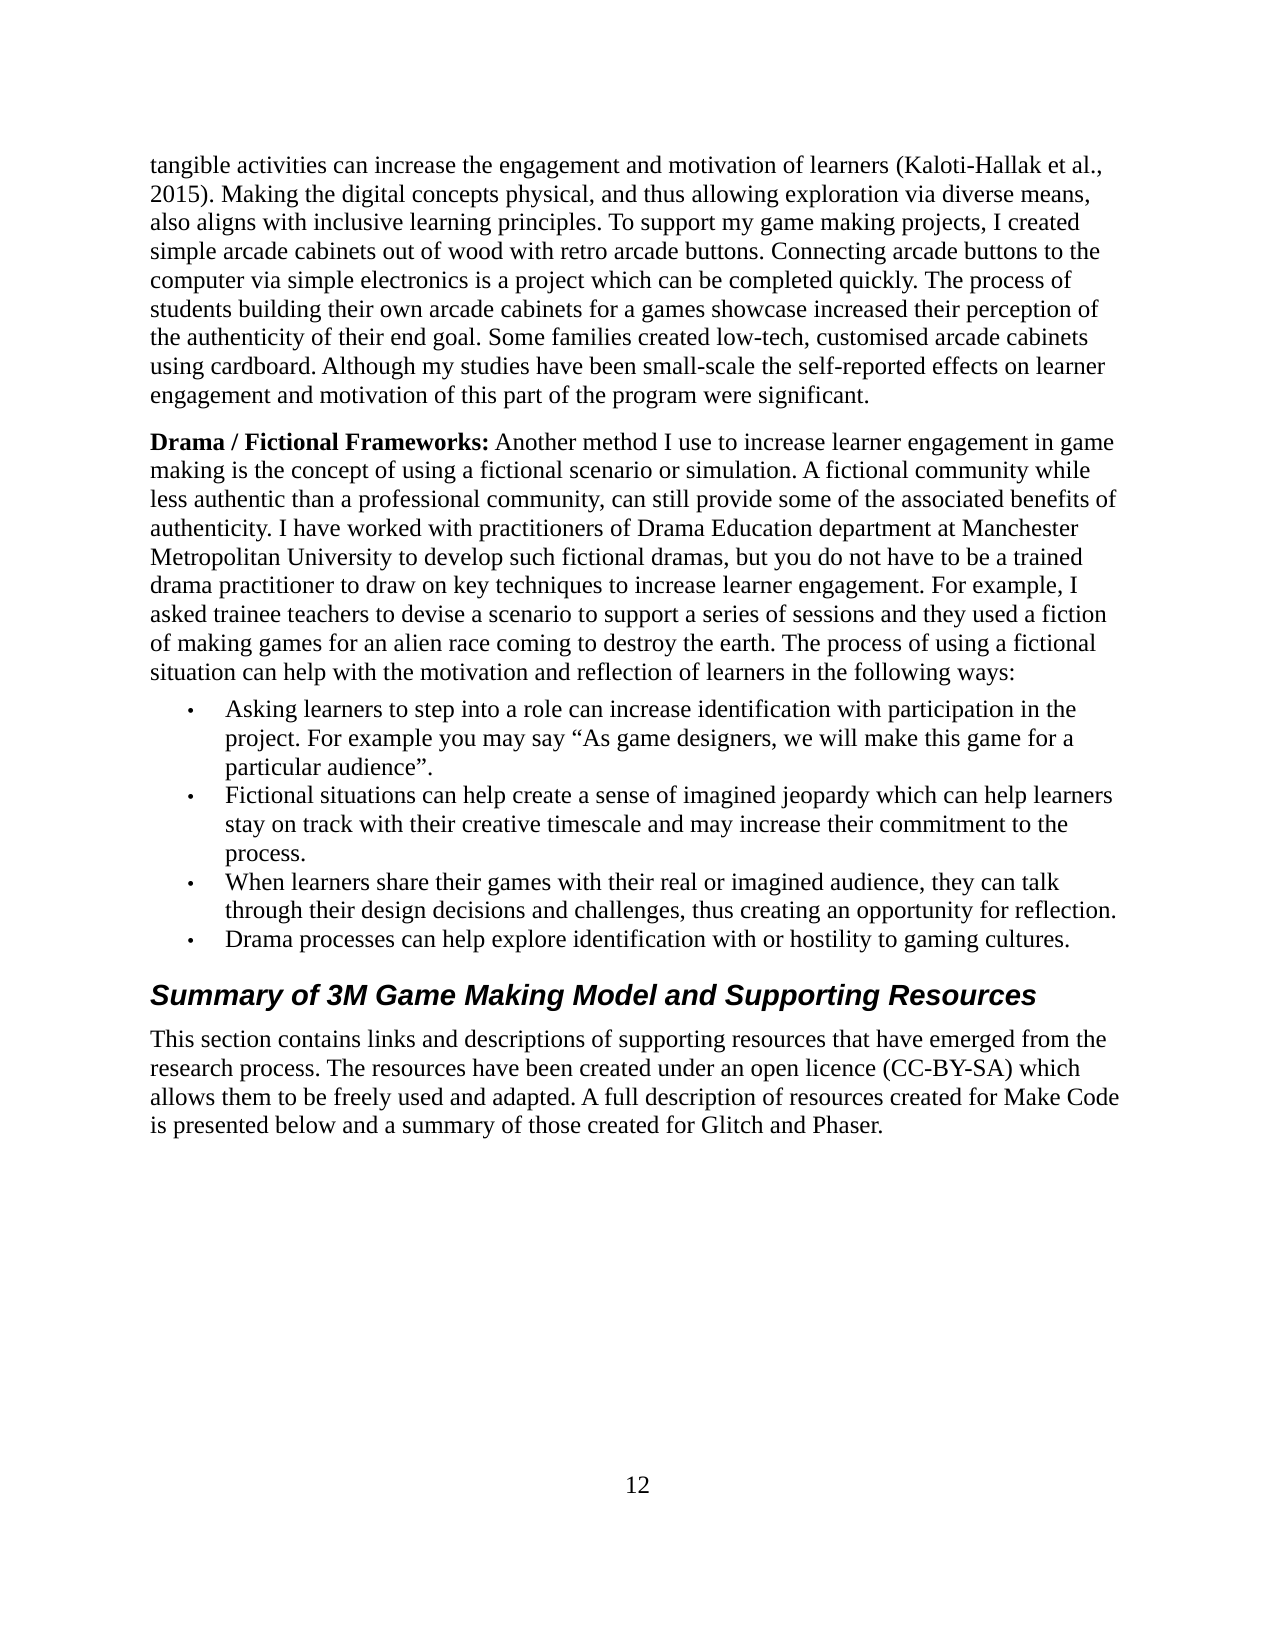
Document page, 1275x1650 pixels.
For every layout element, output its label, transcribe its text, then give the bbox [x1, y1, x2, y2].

list Asking learners to step into a role can increase identification with participation in the project. For example you may say “As game designers, we will make this game for a particular audience”. [187, 694, 1125, 781]
list When learners share their games with their real or imagined audience, they can talk through their design decisions and challenges, thus creating an opportunity for reflection. [187, 867, 1125, 924]
text tangible activities can increase the engagement and motivation of learners (Kaloti-Hallak et al., 2015). Making the digital concepts physical, and thus allowing exploration via diverse means, also aligns with inclusive learning principles. To support my game making projects, I created simple arcade cabinets out of wood with retro arcade buttons. Connecting arcade buttons to the computer via simple electronics is a project which can be completed quickly. The process of students building their own arcade cabinets for a games showcase increased their perception of the authenticity of their end goal. Some families created low-tech, customised arcade cabinets using cardboard. Although my studies have been small-scale the self-reported effects on learner engagement and motivation of this part of the program were significant. [150, 150, 1125, 409]
text This section contains links and descriptions of supporting resources that have emerged from the research process. The resources have been created under an open licence (CC-BY-SA) which allows them to be freely used and adapted. A full description of resources created for Make Code is presented below and a summary of those created for Glitch and Phaser. [150, 1024, 1125, 1139]
list Fictional situations can help create a sense of imagined jeopardy which can help learners stay on track with their creative timescale and may increase their commitment to the process. [187, 781, 1125, 867]
subtitle Summary of 3M Game Making Model and Supporting Resources [150, 978, 1125, 1012]
text Drama / Fictional Frameworks: Another method I use to increase learner engagement in game making is the concept of using a fictional scenario or simulation. A fictional community while less authentic than a professional community, can still provide some of the associated benefits of authenticity. I have worked with practitioners of Drama Education department at Manchester Metropolitan University to develop such fictional dramas, but you do not have to be a trained drama practitioner to draw on key techniques to increase learner engagement. For example, I asked trainee teachers to devise a scenario to support a series of sessions and they used a fiction of making games for an alien race coming to destroy the earth. The process of using a fictional situation can help with the motivation and reflection of learners in the following ways: [150, 427, 1125, 685]
list Drama processes can help explore identification with or hostility to gaming cultures. [187, 924, 1125, 953]
